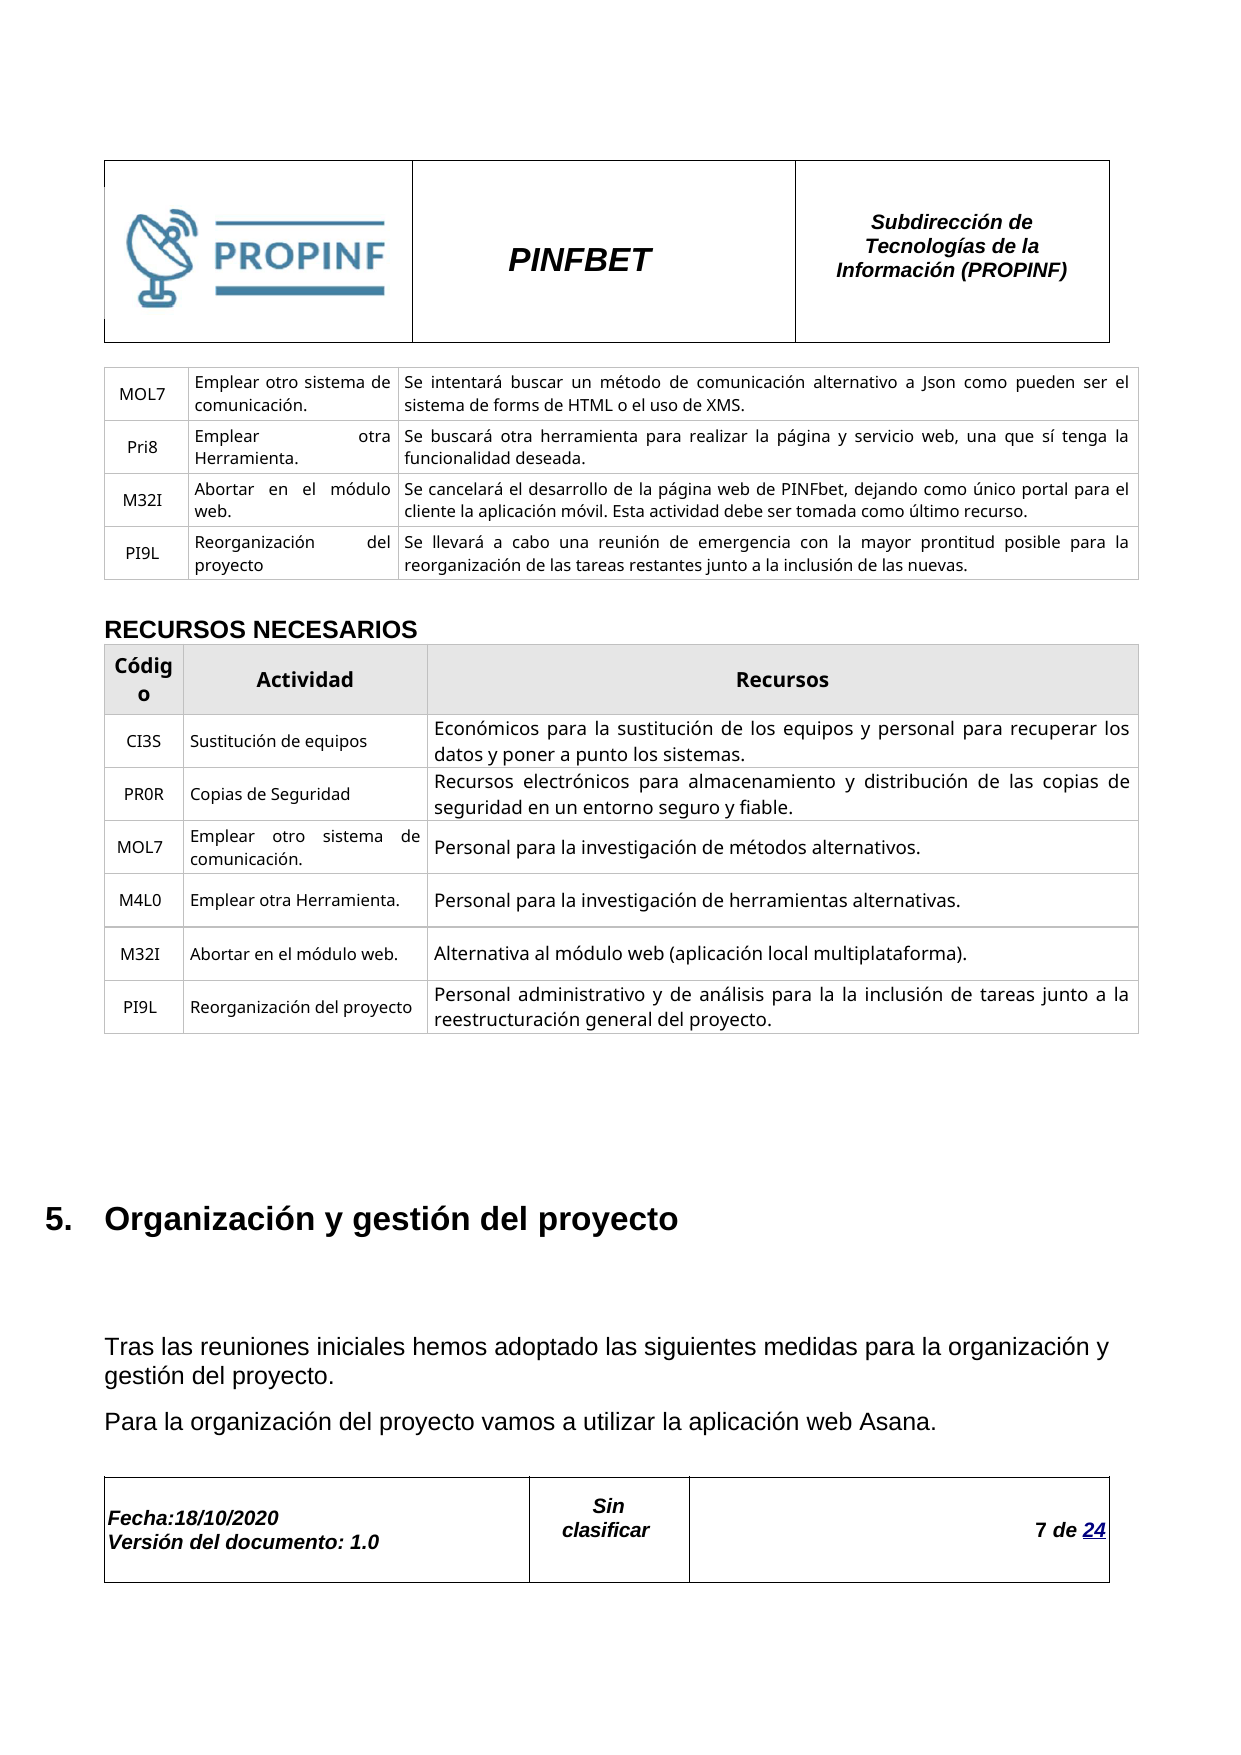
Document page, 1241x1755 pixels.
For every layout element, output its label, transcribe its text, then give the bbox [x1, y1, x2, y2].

table_cell Emplear otro sistema de comunicación. [189, 368, 398, 420]
table_cell PR0R [105, 768, 183, 820]
table_cell Se cancelará el desarrollo de la página web de PINFbet, dejando como único portal para el cliente la aplicación móvil. Esta actividad debe ser tomada como último recurso. [399, 474, 1138, 526]
table_cell Económicos para la sustitución de los equipos y personal para recuperar los datos y poner a punto los sistemas. [428, 715, 1138, 767]
table_cell Emplear otra Herramienta. [184, 874, 427, 926]
table_cell Se llevará a cabo una reunión de emergencia con la mayor prontitud posible para la reorganización de las tareas restantes junto a la inclusión de las nuevas. [399, 527, 1138, 579]
text Para la organización del proyecto vamos a utilizar la aplicación web Asana. [104, 1407, 1138, 1436]
table_cell Emplear otra Herramienta. [189, 421, 398, 473]
table_cell M32I [105, 928, 183, 979]
table_cell MOL7 [105, 821, 183, 873]
table_cell Abortar en el módulo web. [189, 474, 398, 526]
table_cell Reorganización del proyecto [189, 527, 398, 579]
table_cell Copias de Seguridad [184, 768, 427, 820]
table_cell Personal administrativo y de análisis para la la inclusión de tareas junto a la reestructuración general del proyecto. [428, 981, 1138, 1033]
table_cell PI9L [105, 981, 183, 1033]
table_header Recursos [428, 645, 1138, 714]
table_cell Abortar en el módulo web. [184, 928, 427, 979]
table_cell Personal para la investigación de métodos alternativos. [428, 821, 1138, 873]
table_cell PI9L [105, 527, 188, 579]
table_cell Personal para la investigación de herramientas alternativas. [428, 874, 1138, 926]
table_cell Emplear otro sistema de comunicación. [184, 821, 427, 873]
table_cell Pri8 [105, 421, 188, 473]
table_header Código [105, 645, 183, 714]
table_cell Se buscará otra herramienta para realizar la página y servicio web, una que sí tenga la funcionalidad deseada. [399, 421, 1138, 473]
text RECURSOS NECESARIOS [104, 615, 1138, 643]
table_cell CI3S [105, 715, 183, 767]
table_cell Sustitución de equipos [184, 715, 427, 767]
table_header Actividad [184, 645, 427, 714]
picture [104, 187, 412, 319]
table_cell Reorganización del proyecto [184, 981, 427, 1033]
table_cell Se intentará buscar un método de comunicación alternativo a Json como pueden ser el sistema de forms de HTML o el uso de XMS. [399, 368, 1138, 420]
table_cell Recursos electrónicos para almacenamiento y distribución de las copias de seguridad en un entorno seguro y fiable. [428, 768, 1138, 820]
table_cell M32I [105, 474, 188, 526]
table_cell Alternativa al módulo web (aplicación local multiplataforma). [428, 928, 1138, 979]
subtitle Organización y gestión del proyecto [45, 1199, 1138, 1238]
text Tras las reuniones iniciales hemos adoptado las siguientes medidas para la organización y gestión del proyecto. [104, 1332, 1138, 1389]
table_cell M4L0 [105, 874, 183, 926]
table_cell MOL7 [105, 368, 188, 420]
